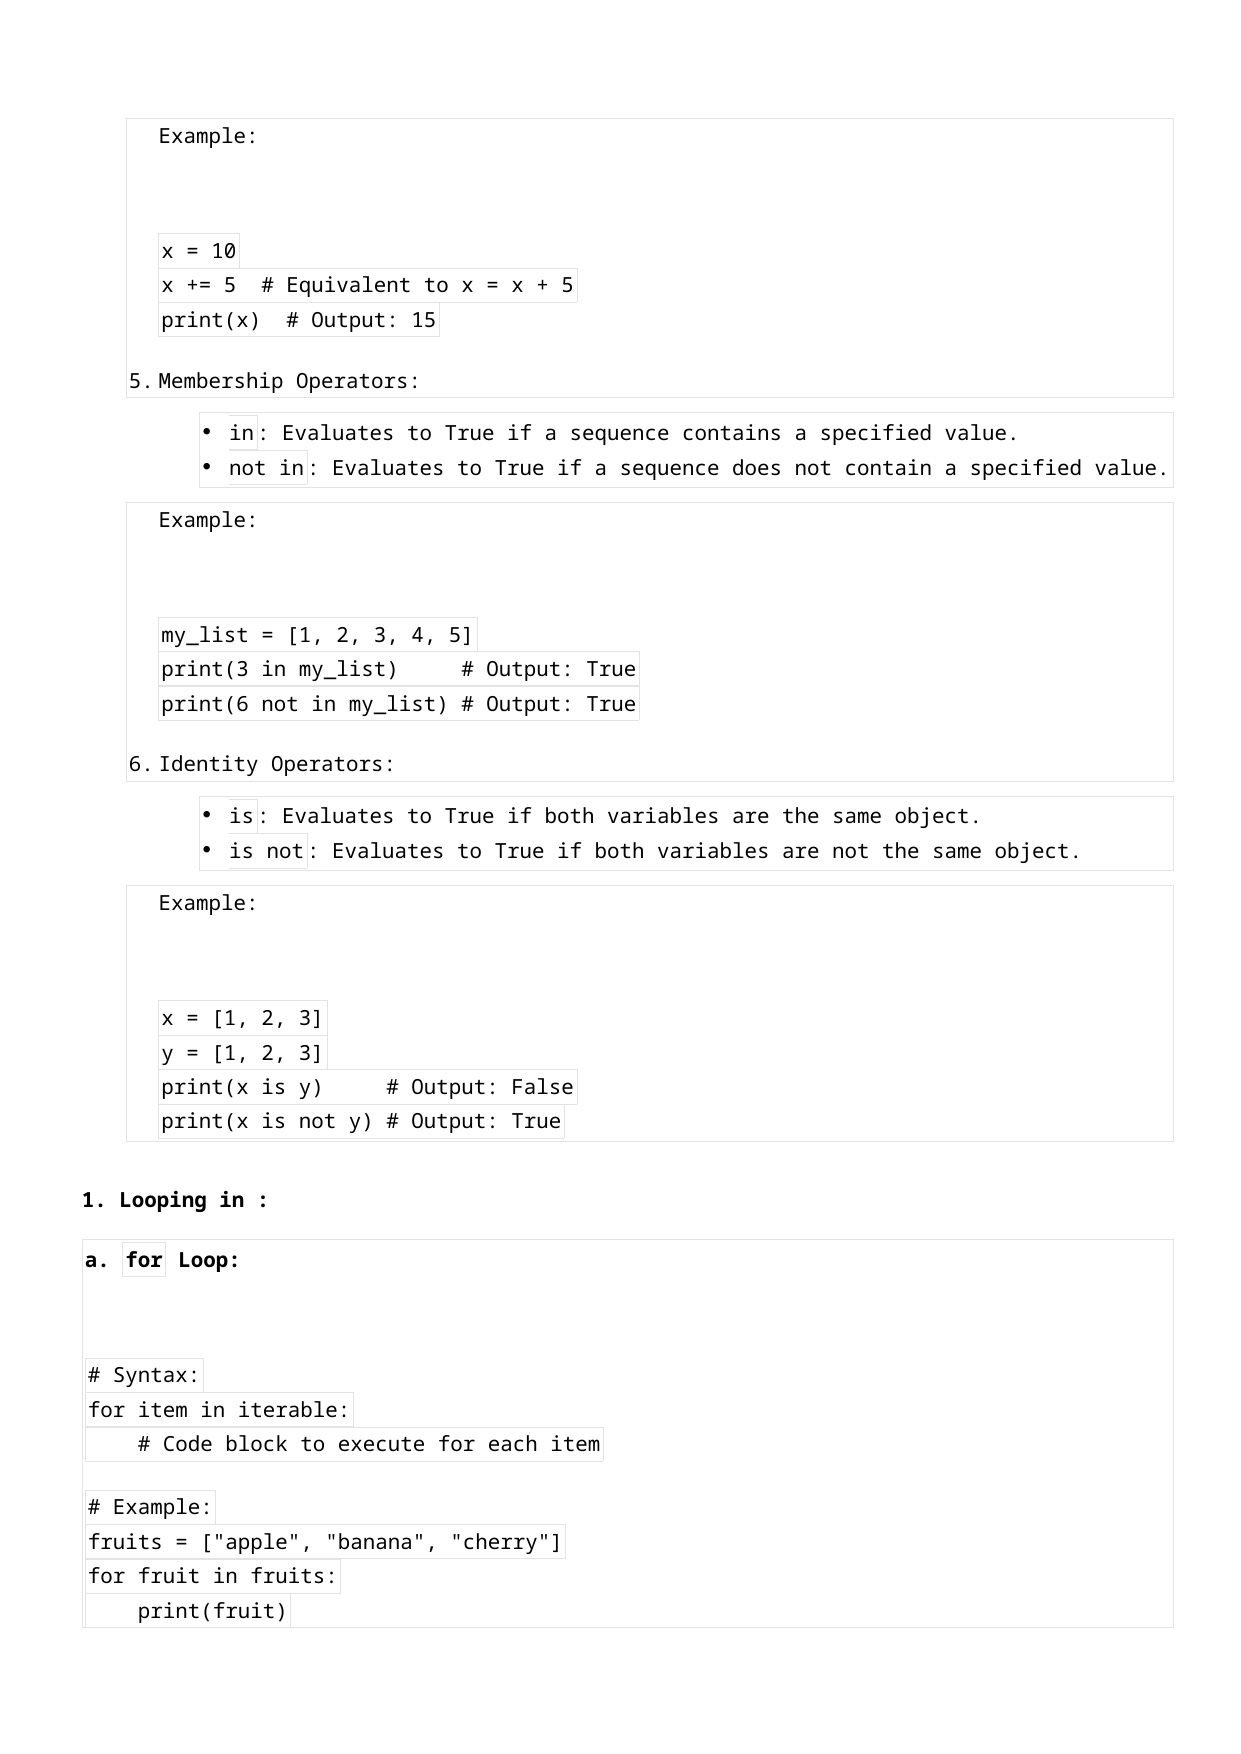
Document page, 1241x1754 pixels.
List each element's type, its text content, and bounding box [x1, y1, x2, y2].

list x = 10 [127, 230, 1173, 264]
text # Syntax: [83, 1354, 1173, 1389]
subtitle 1. Looping in : [82, 1185, 1173, 1214]
text # Code block to execute for each item [354, 1423, 1173, 1461]
list print(6 not in my_list) # Output: True [159, 687, 639, 720]
list y = [1, 2, 3] [159, 1036, 327, 1066]
list my_list = [1, 2, 3, 4, 5] [127, 614, 1173, 648]
list is: Evaluates to True if both variables are the same object. [200, 797, 1173, 830]
text print(fruit) [86, 1594, 290, 1627]
list Example: [127, 886, 1173, 917]
text fruits = ["apple", "banana", "cherry"] [86, 1525, 565, 1555]
list Example: [127, 119, 1173, 149]
subtitle a. for Loop: [83, 1240, 1173, 1276]
text for item in iterable: [86, 1393, 353, 1423]
list [640, 683, 1173, 720]
text [291, 1590, 1173, 1627]
list [127, 299, 158, 337]
list x += 5 # Equivalent to x = x + 5 [240, 264, 1173, 299]
text for fruit in fruits: [86, 1560, 340, 1590]
list x = [1, 2, 3] [127, 997, 1173, 1032]
list x += 5 # Equivalent to x = x + 5 [127, 264, 158, 299]
list is not: Evaluates to True if both variables are not the same object. [200, 830, 1173, 870]
list print(x is y) # Output: False [159, 1070, 577, 1101]
list print(x is y) # Output: False [328, 1066, 1173, 1101]
list print(x is y) # Output: False [127, 1066, 158, 1101]
list not in: Evaluates to True if a sequence does not contain a specified value. [200, 447, 1173, 487]
list [127, 683, 158, 720]
list Membership Operators: [127, 363, 1173, 397]
list [127, 1032, 158, 1066]
text # Example: [83, 1486, 1173, 1521]
list x += 5 # Equivalent to x = x + 5 [159, 269, 577, 299]
list Identity Operators: [127, 747, 1173, 781]
list in: Evaluates to True if a sequence contains a specified value. [200, 413, 1173, 447]
list print(3 in my_list) # Output: True [478, 648, 1173, 683]
text [341, 1555, 1173, 1590]
text # Code block to execute for each item [86, 1428, 603, 1461]
text fruits = ["apple", "banana", "cherry"] [216, 1521, 1173, 1555]
list Example: [127, 503, 1173, 533]
list [328, 1032, 1173, 1066]
list print(3 in my_list) # Output: True [127, 648, 158, 683]
text for item in iterable: [204, 1389, 1173, 1423]
list print(3 in my_list) # Output: True [159, 652, 639, 683]
list print(x is not y) # Output: True [127, 1101, 1173, 1141]
list print(x) # Output: 15 [159, 299, 1173, 337]
